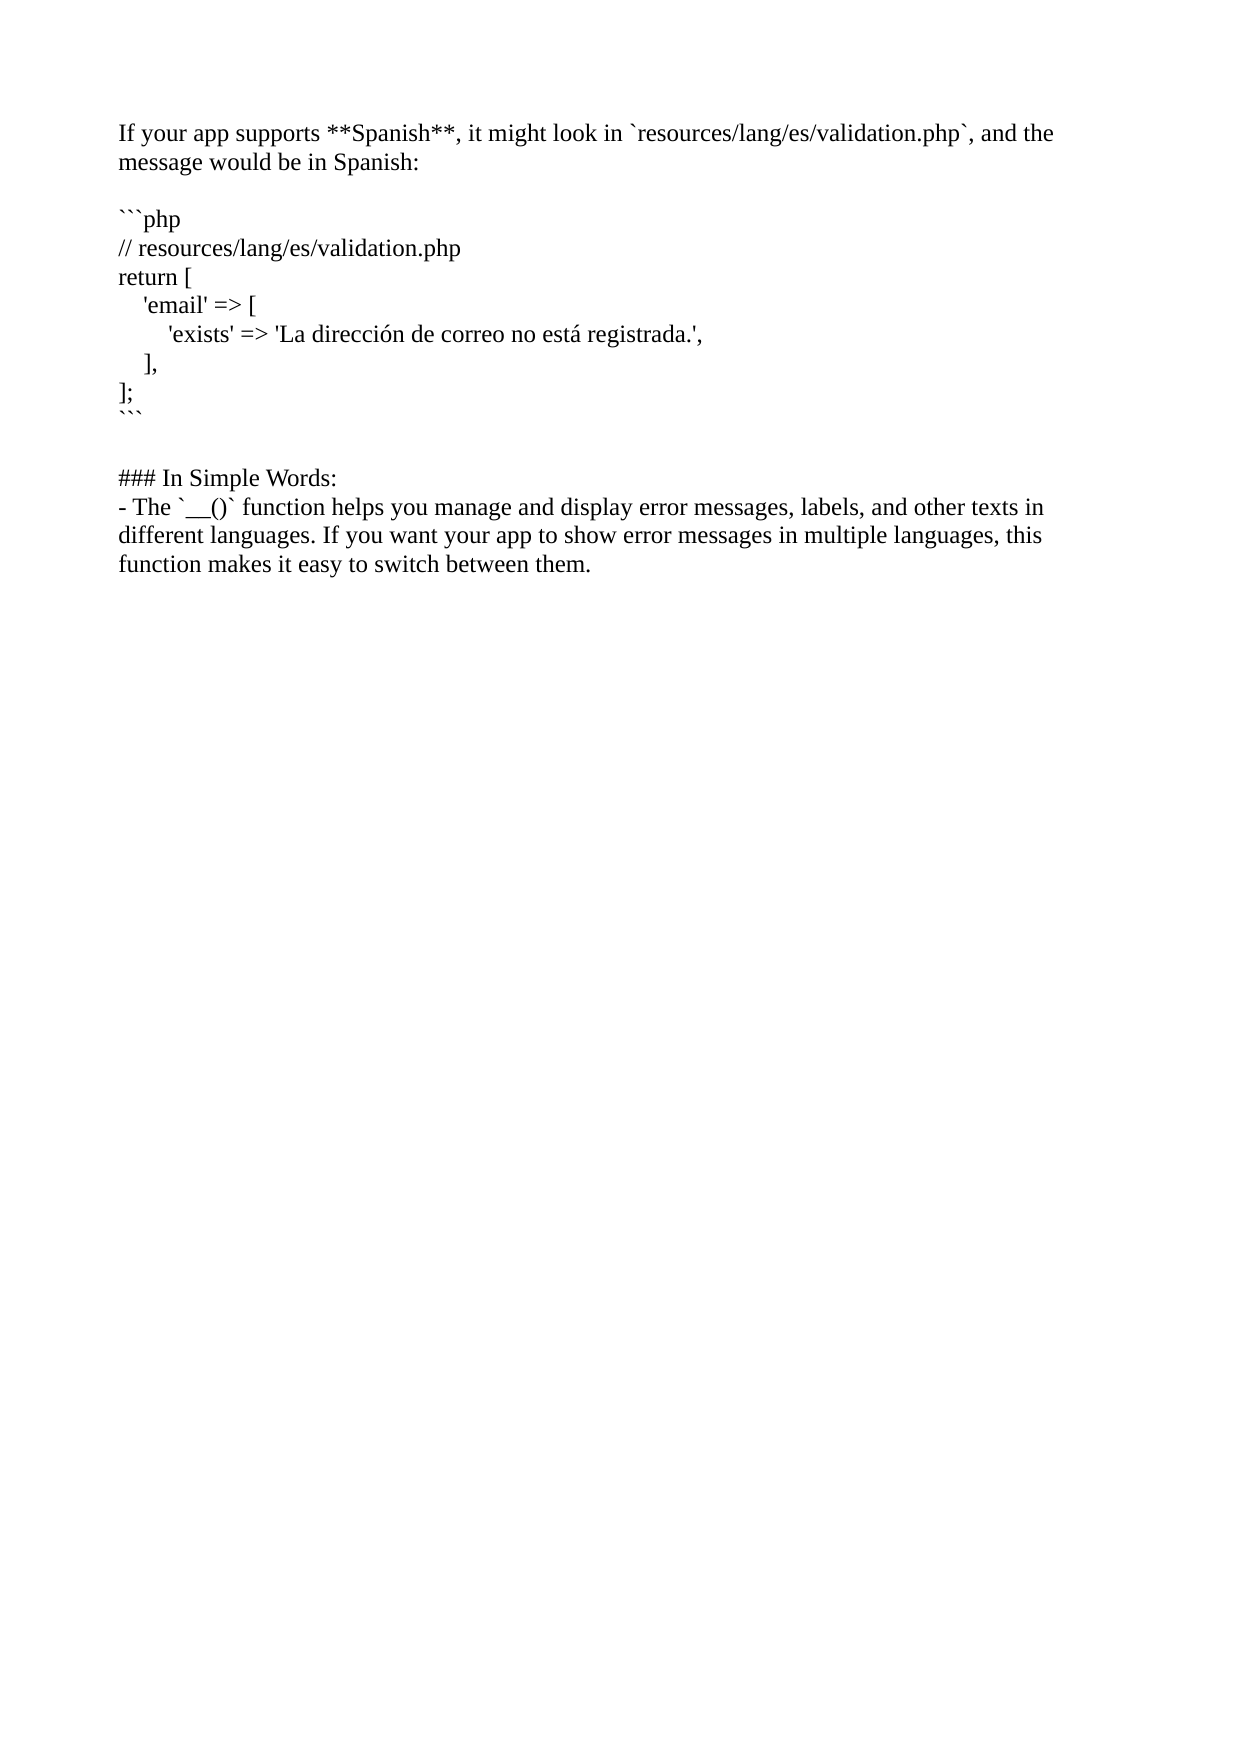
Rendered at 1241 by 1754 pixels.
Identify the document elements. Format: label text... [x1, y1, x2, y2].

text - The `__()` function helps you manage and display error messages, labels, and other texts in different languages. If you want your app to show error messages in multiple languages, this function makes it easy to switch between them. [118, 492, 1122, 578]
text // resources/lang/es/validation.php [118, 233, 1122, 262]
text 'email' => [ [118, 291, 1122, 319]
text ```php [118, 204, 1122, 233]
text return [ [118, 262, 1122, 291]
text ]; [118, 377, 1122, 406]
text ], [118, 348, 1122, 377]
text 'exists' => 'La dirección de correo no está registrada.', [118, 319, 1122, 348]
text ``` [118, 406, 1122, 434]
text If your app supports **Spanish**, it might look in `resources/lang/es/validation.php`, and the message would be in Spanish: [118, 118, 1122, 176]
text ### In Simple Words: [118, 463, 1122, 492]
